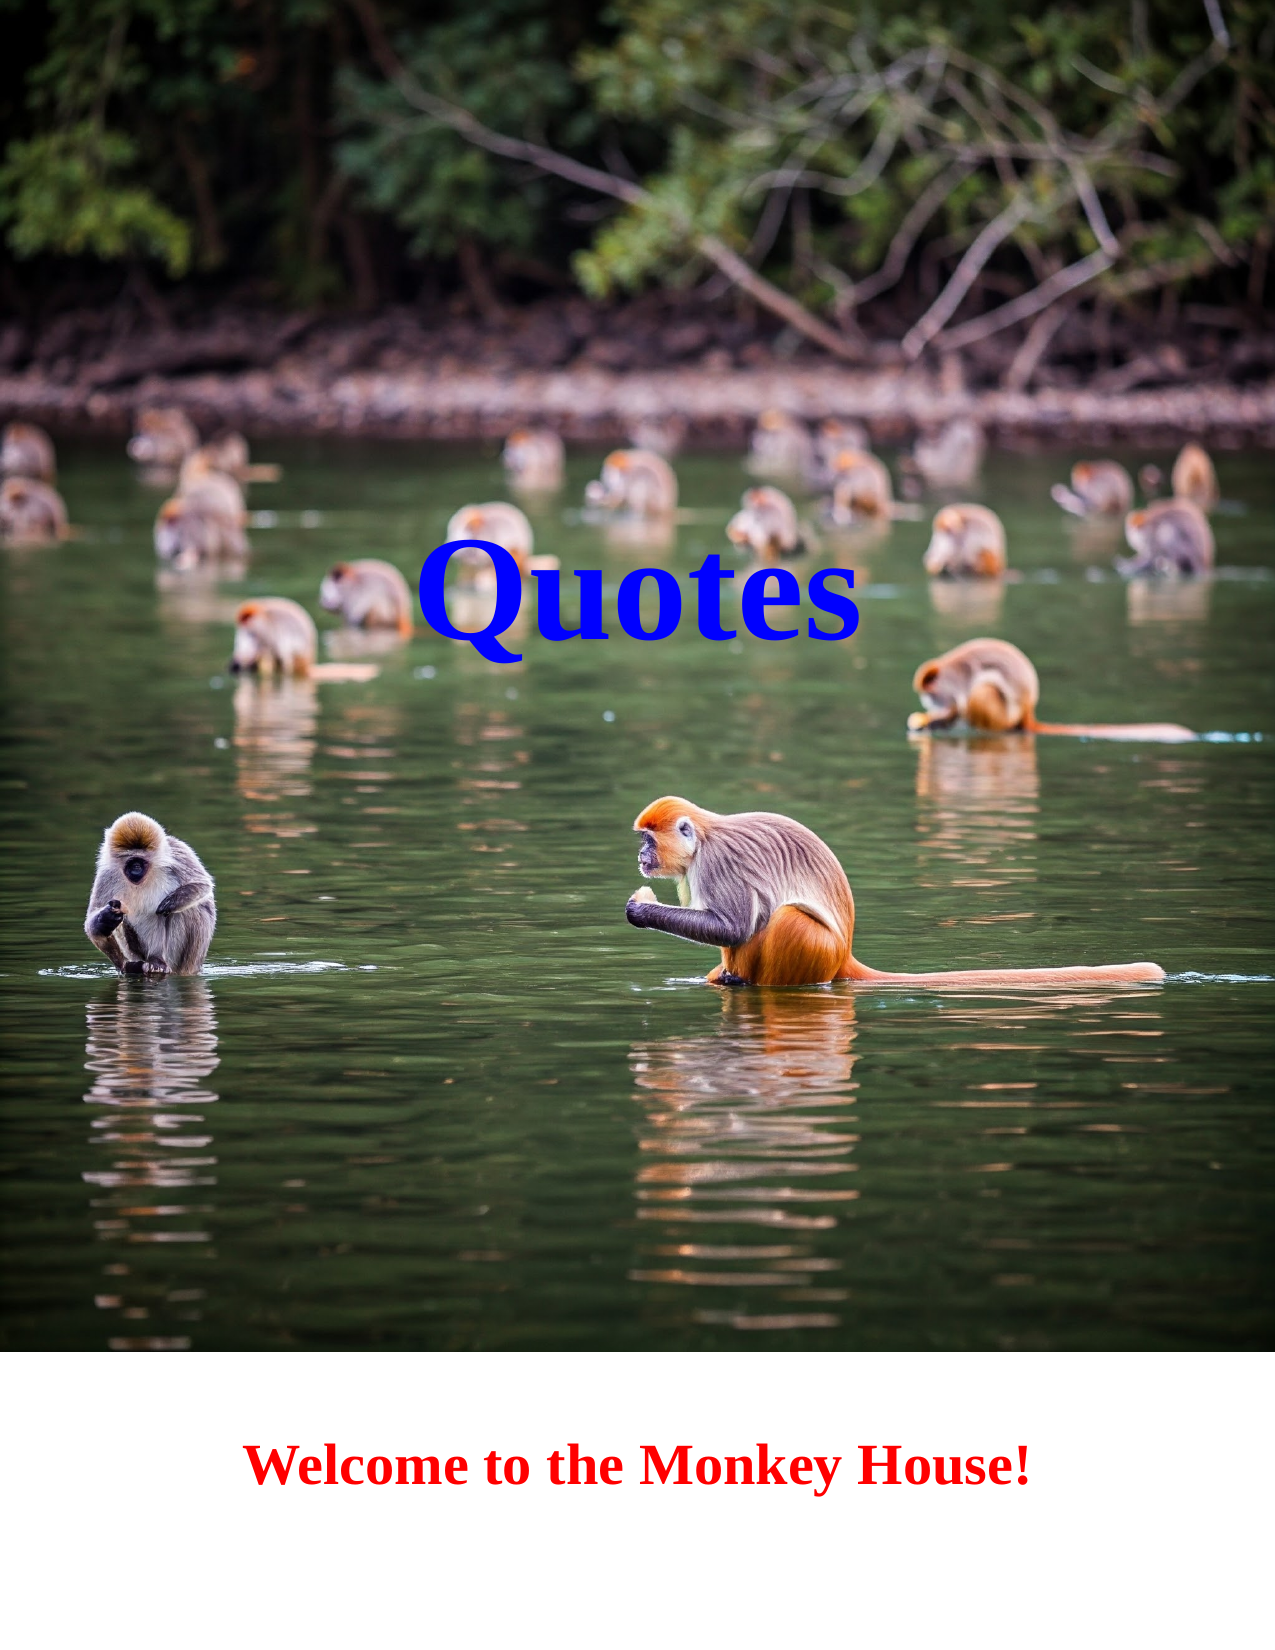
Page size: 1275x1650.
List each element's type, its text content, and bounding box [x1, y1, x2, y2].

picture [0, 0, 1275, 1352]
text Welcome to the Monkey House! [118, 1430, 1157, 1497]
